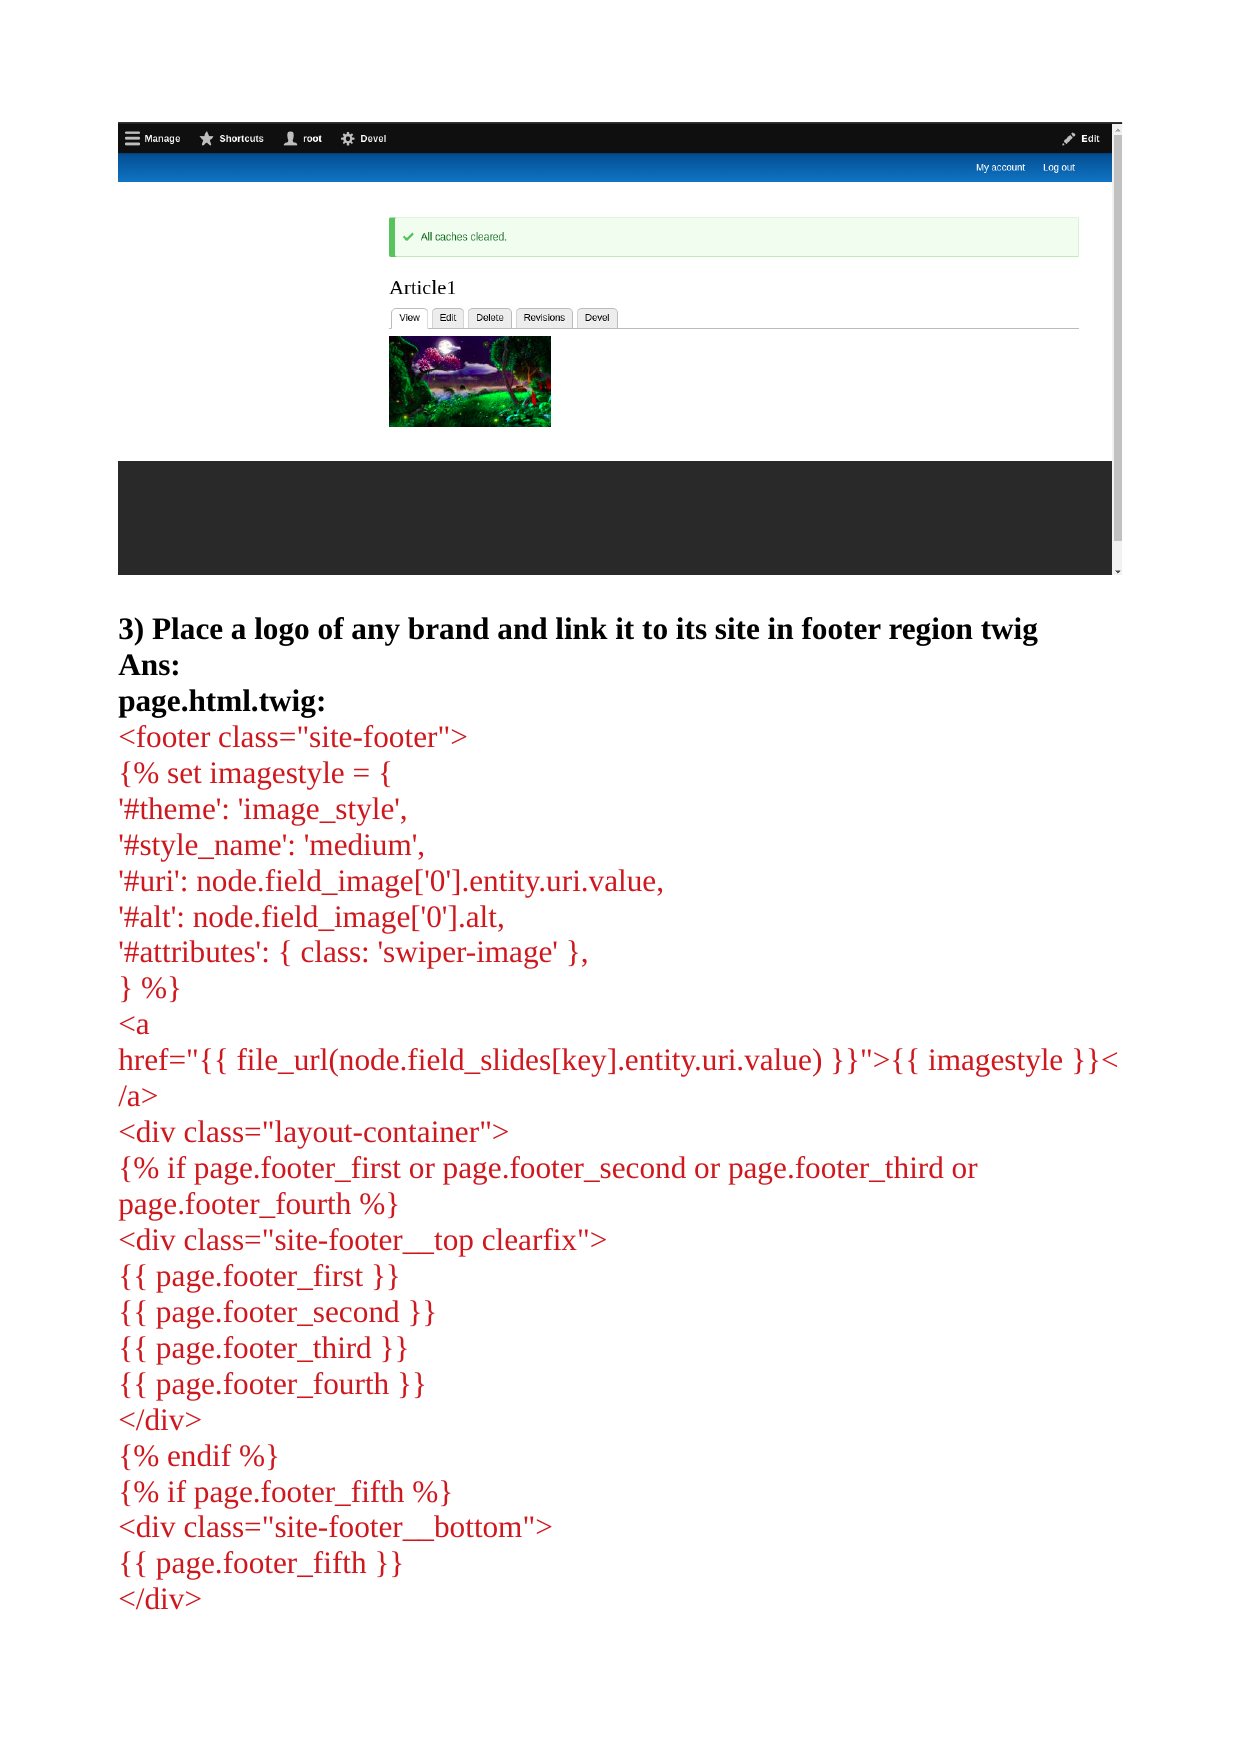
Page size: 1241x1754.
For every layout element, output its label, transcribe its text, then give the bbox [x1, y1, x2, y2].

text <div class="layout-container"> [118, 1113, 1122, 1149]
text {{ page.footer_third }} [118, 1329, 1122, 1365]
text </div> [118, 1401, 1122, 1437]
text {% if page.footer_first or page.footer_second or page.footer_third or page.footer_fourth %} [118, 1149, 1122, 1221]
text '#attributes': { class: 'swiper-image' }, [118, 934, 1122, 970]
text {% if page.footer_fifth %} [118, 1473, 1122, 1509]
text {{ page.footer_fifth }} [118, 1545, 1122, 1581]
text Ans: [118, 646, 1122, 682]
text } %} [118, 970, 1122, 1006]
text {{ page.footer_first }} [118, 1257, 1122, 1293]
text <div class="site-footer__top clearfix"> [118, 1221, 1122, 1257]
text '#style_name': 'medium', [118, 826, 1122, 862]
text {{ page.footer_fourth }} [118, 1365, 1122, 1401]
text '#theme': 'image_style', [118, 790, 1122, 826]
text <footer class="site-footer"> [118, 718, 1122, 754]
text page.html.twig: [118, 682, 1122, 718]
text {% endif %} [118, 1437, 1122, 1473]
text <div class="site-footer__bottom"> [118, 1509, 1122, 1545]
text </div> [118, 1581, 1122, 1617]
text '#uri': node.field_image['0'].entity.uri.value, [118, 862, 1122, 898]
text <a href="{{ file_url(node.field_slides[key].entity.uri.value) }}">{{ imagestyle }}</a> [118, 1006, 1122, 1113]
text '#alt': node.field_image['0'].alt, [118, 898, 1122, 934]
text {% set imagestyle = { [118, 754, 1122, 790]
picture [118, 122, 1123, 575]
text 3) Place a logo of any brand and link it to its site in footer region twig [118, 610, 1122, 646]
text {{ page.footer_second }} [118, 1293, 1122, 1329]
